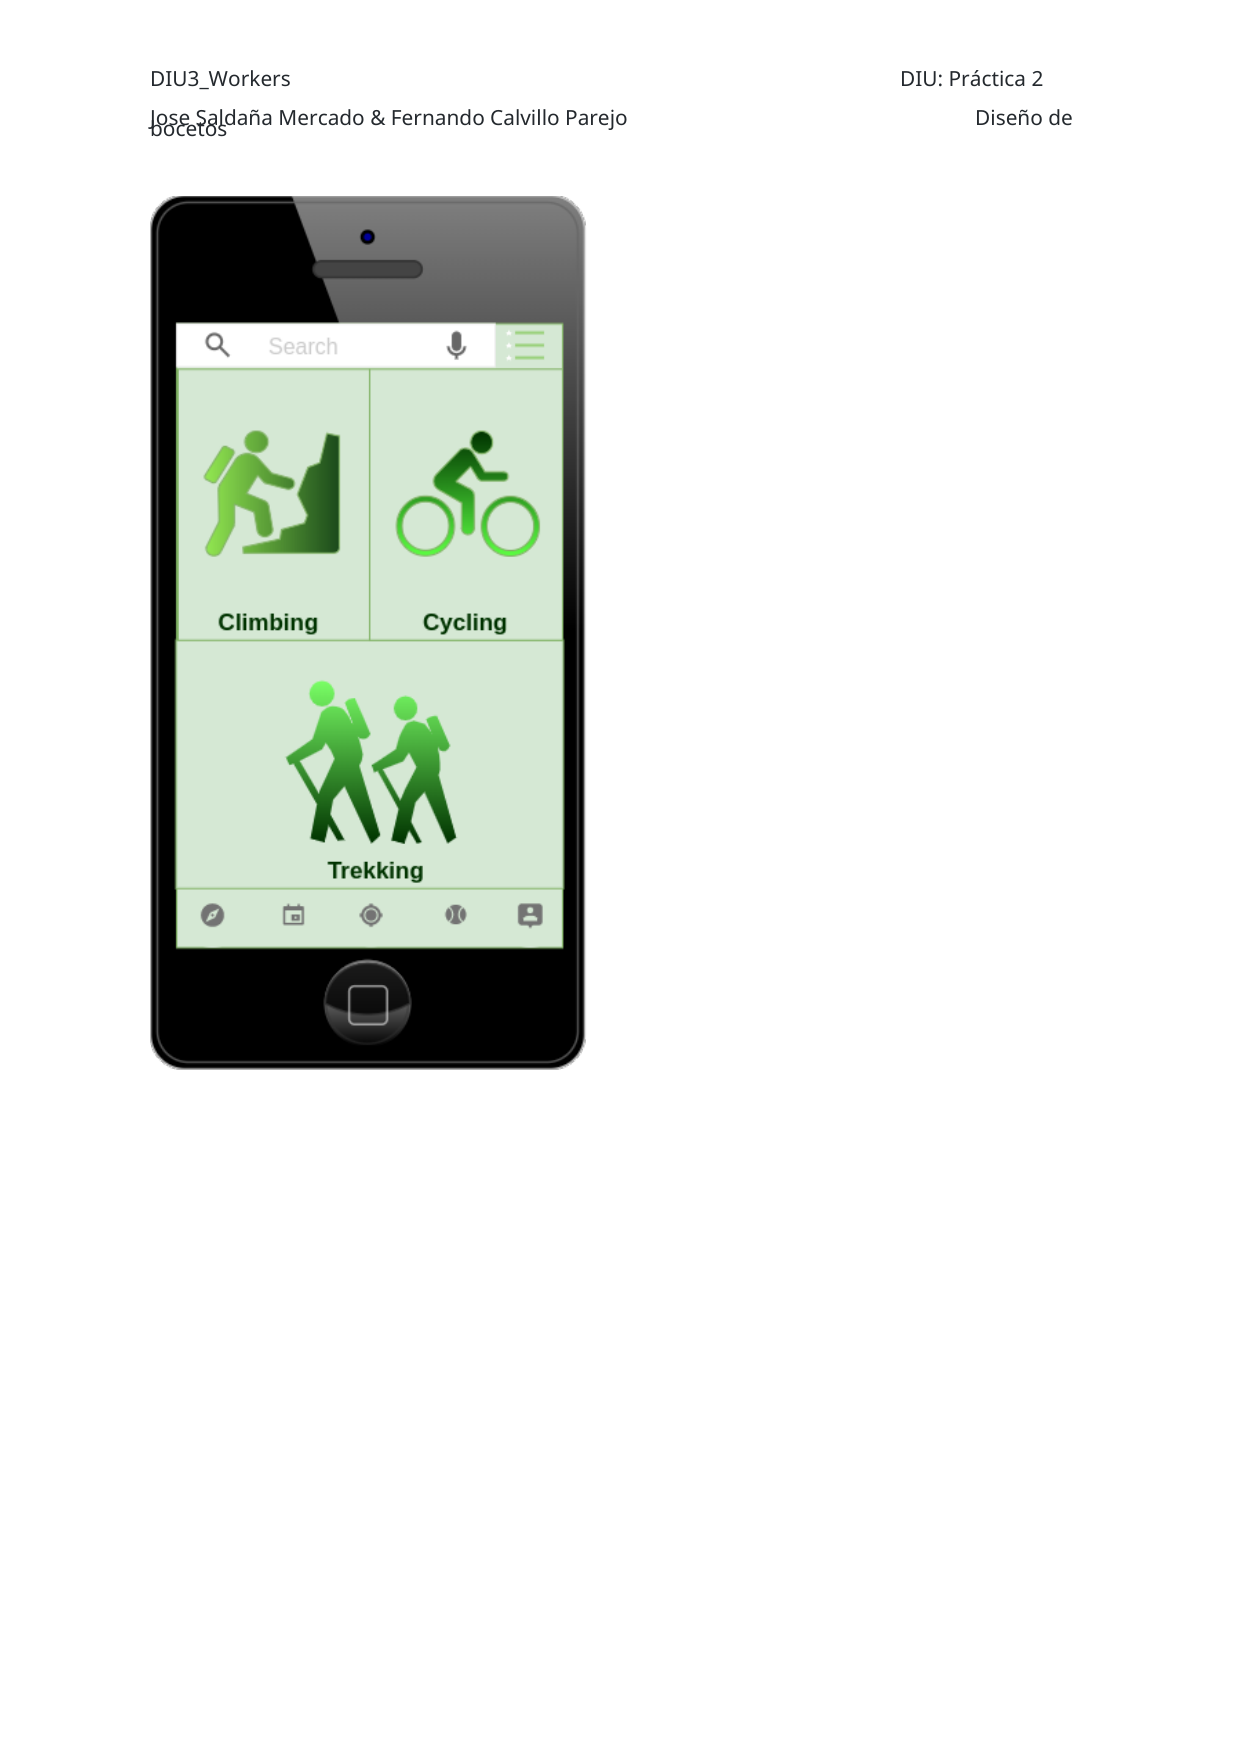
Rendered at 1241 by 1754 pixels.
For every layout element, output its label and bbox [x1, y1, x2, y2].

picture [150, 196, 587, 1070]
